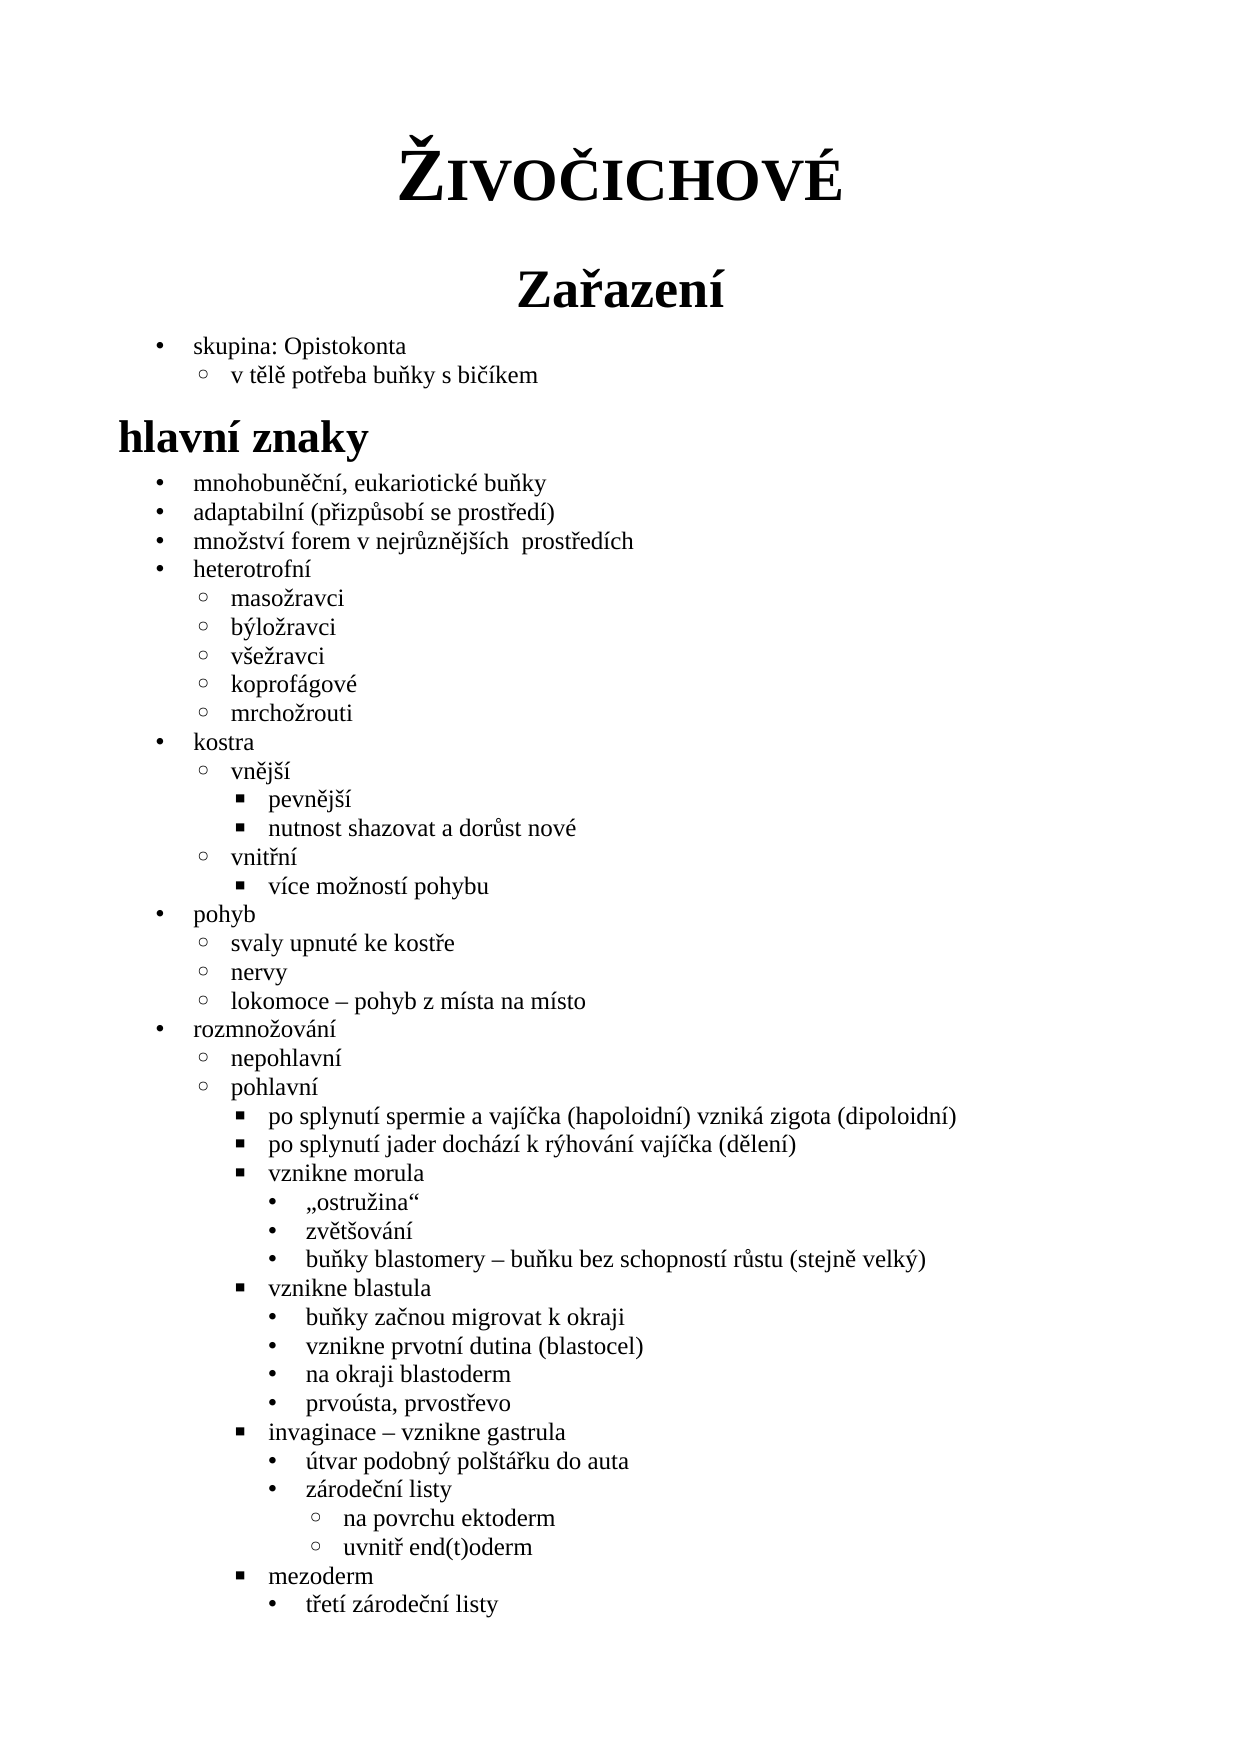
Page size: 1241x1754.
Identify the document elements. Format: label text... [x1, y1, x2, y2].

list vznikne prvotní dutina (blastocel) [268, 1331, 1122, 1359]
list pohyb [156, 899, 1122, 928]
list po splynutí jader dochází k rýhování vajíčka (dělení) [231, 1129, 1122, 1158]
list vznikne morula [231, 1158, 1122, 1187]
list v tělě potřeba buňky s bičíkem [193, 360, 1122, 389]
list buňky blastomery – buňku bez schopností růstu (stejně velký) [268, 1244, 1122, 1273]
list vnitřní [193, 842, 1122, 871]
list mezoderm [231, 1561, 1122, 1589]
list adaptabilní (přizpůsobí se prostředí) [156, 497, 1122, 526]
list po splynutí spermie a vajíčka (hapoloidní) vzniká zigota (dipoloidní) [231, 1101, 1122, 1129]
list pevnější [231, 784, 1122, 813]
list třetí zárodeční listy [268, 1589, 1122, 1618]
list prvoústa, prvostřevo [268, 1388, 1122, 1417]
list heterotrofní [156, 554, 1122, 583]
list svaly upnuté ke kostře [193, 928, 1122, 957]
list lokomoce – pohyb z místa na místo [193, 986, 1122, 1014]
list mrchožrouti [193, 698, 1122, 727]
list útvar podobný polštářku do auta [268, 1446, 1122, 1474]
list vznikne blastula [231, 1273, 1122, 1302]
list nervy [193, 957, 1122, 986]
list kostra [156, 727, 1122, 756]
list býložravci [193, 612, 1122, 641]
list na okraji blastoderm [268, 1359, 1122, 1388]
list uvnitř end(t)oderm [306, 1532, 1122, 1561]
list rozmnožování [156, 1014, 1122, 1043]
text hlavní znaky [118, 409, 1122, 462]
list vnější [193, 756, 1122, 784]
list „ostružina“ [268, 1187, 1122, 1216]
list všežravci [193, 641, 1122, 669]
list zárodeční listy [268, 1474, 1122, 1503]
text Zařazení [118, 257, 1122, 320]
list mnohobuněční, eukariotické buňky [156, 468, 1122, 497]
list nutnost shazovat a dorůst nové [231, 813, 1122, 842]
list koprofágové [193, 669, 1122, 698]
list pohlavní [193, 1072, 1122, 1101]
list na povrchu ektoderm [306, 1503, 1122, 1532]
list více možností pohybu [231, 871, 1122, 899]
list množství forem v nejrůznějších prostředích [156, 526, 1122, 554]
list skupina: Opistokonta [156, 331, 1122, 360]
list nepohlavní [193, 1043, 1122, 1072]
list invaginace – vznikne gastrula [231, 1417, 1122, 1446]
list buňky začnou migrovat k okraji [268, 1302, 1122, 1331]
list masožravci [193, 583, 1122, 612]
list zvětšování [268, 1216, 1122, 1244]
text Živočichové [118, 130, 1122, 216]
